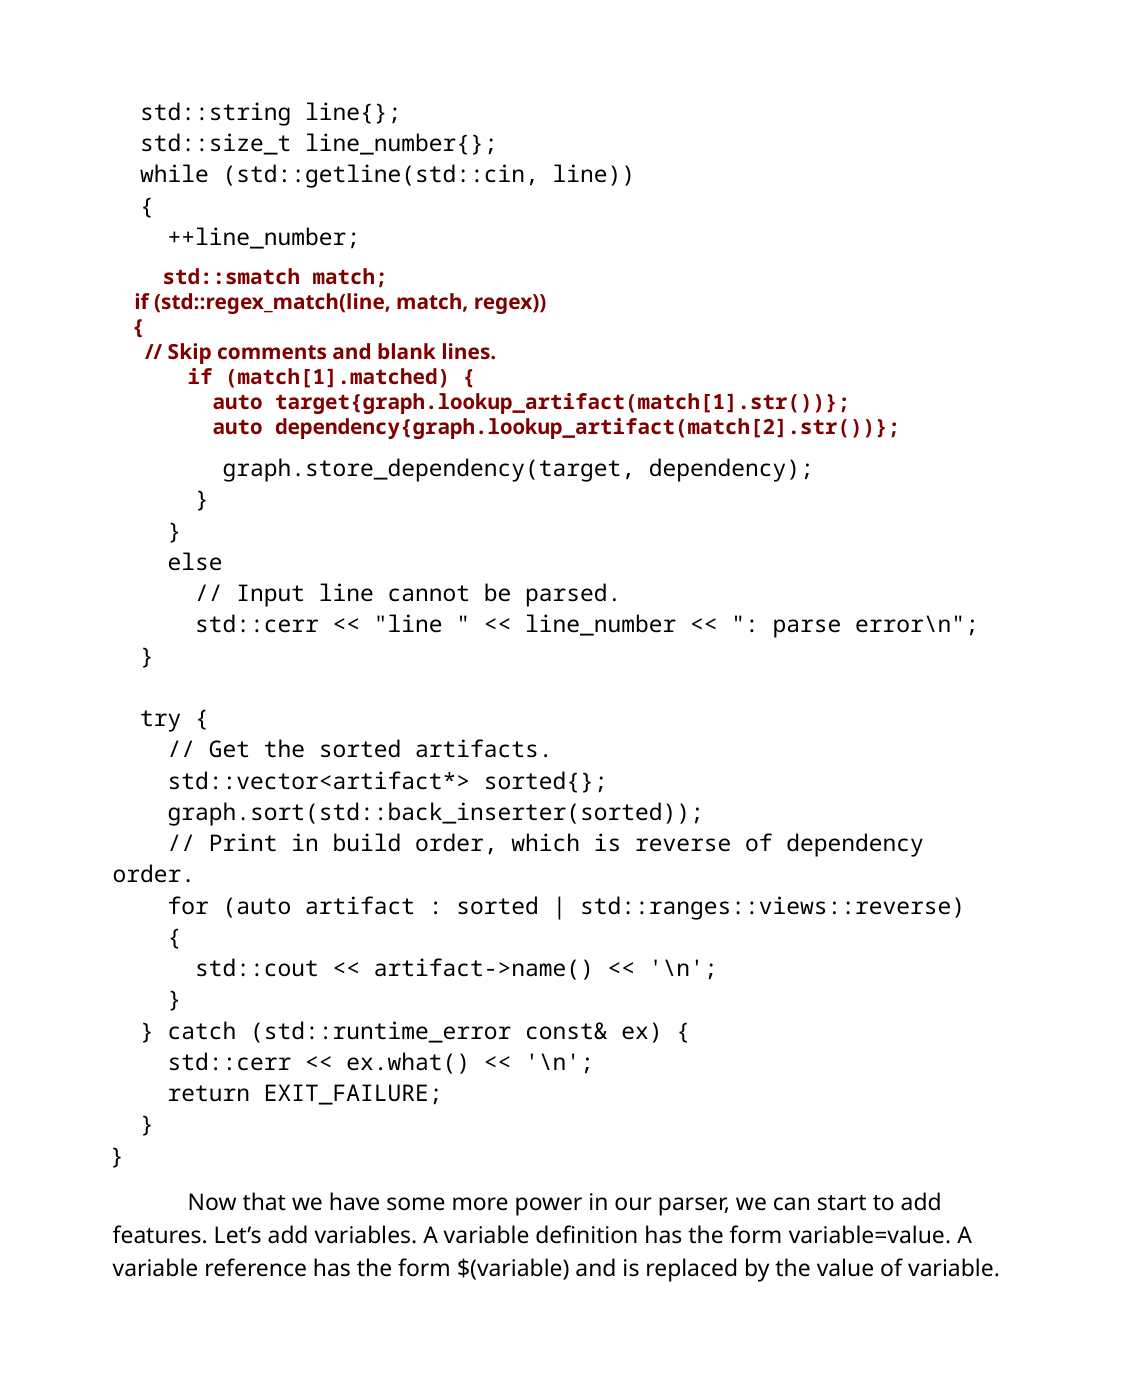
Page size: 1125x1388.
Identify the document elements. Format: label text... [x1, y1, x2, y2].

text // Print in build order, which is reverse of dependency order. [112, 827, 1012, 890]
text // Input line cannot be parsed. [112, 577, 1012, 608]
text else [112, 546, 1012, 577]
text return EXIT_FAILURE; [112, 1077, 1012, 1108]
text Now that we have some more power in our parser, we can start to add features. Let’s add variables. A variable definition has the form variable=value. A variable reference has the form $(variable) and is replaced by the value of variable. [112, 1183, 1012, 1283]
text std::string line{}; [112, 96, 1012, 127]
text } [112, 640, 1012, 671]
text } [112, 515, 1012, 546]
text while (std::getline(std::cin, line)) [112, 158, 1012, 190]
text std::cout << artifact->name() << '\n'; [112, 952, 1012, 983]
text std::vector<artifact*> sorted{}; [112, 765, 1012, 796]
text try { [112, 702, 1012, 733]
text auto target{graph.lookup_artifact(match[1].str())}; [112, 390, 997, 415]
text { [112, 190, 1012, 221]
text graph.sort(std::back_inserter(sorted)); [112, 796, 1012, 827]
text // Skip comments and blank lines. [112, 340, 997, 365]
text std::smatch match; [112, 265, 997, 290]
text } [112, 483, 1012, 515]
text { [112, 315, 997, 340]
text { [112, 921, 1012, 952]
text graph.store_dependency(target, dependency); [112, 452, 1012, 483]
text } catch (std::runtime_error const& ex) { [112, 1015, 1012, 1046]
text std::cerr << "line " << line_number << ": parse error\n"; [112, 608, 1012, 640]
text // Get the sorted artifacts. [112, 733, 1012, 765]
text auto dependency{graph.lookup_artifact(match[2].str())}; [112, 415, 997, 440]
text if (std::regex_match(line, match, regex)) [112, 290, 997, 315]
text } [112, 1140, 1012, 1171]
text ++line_number; [112, 221, 1012, 252]
text } [112, 1108, 1012, 1140]
text for (auto artifact : sorted | std::ranges::views::reverse) [112, 890, 1012, 921]
text std::size_t line_number{}; [112, 127, 1012, 158]
text std::cerr << ex.what() << '\n'; [112, 1046, 1012, 1077]
text if (match[1].matched) { [112, 365, 997, 390]
text } [112, 983, 1012, 1015]
